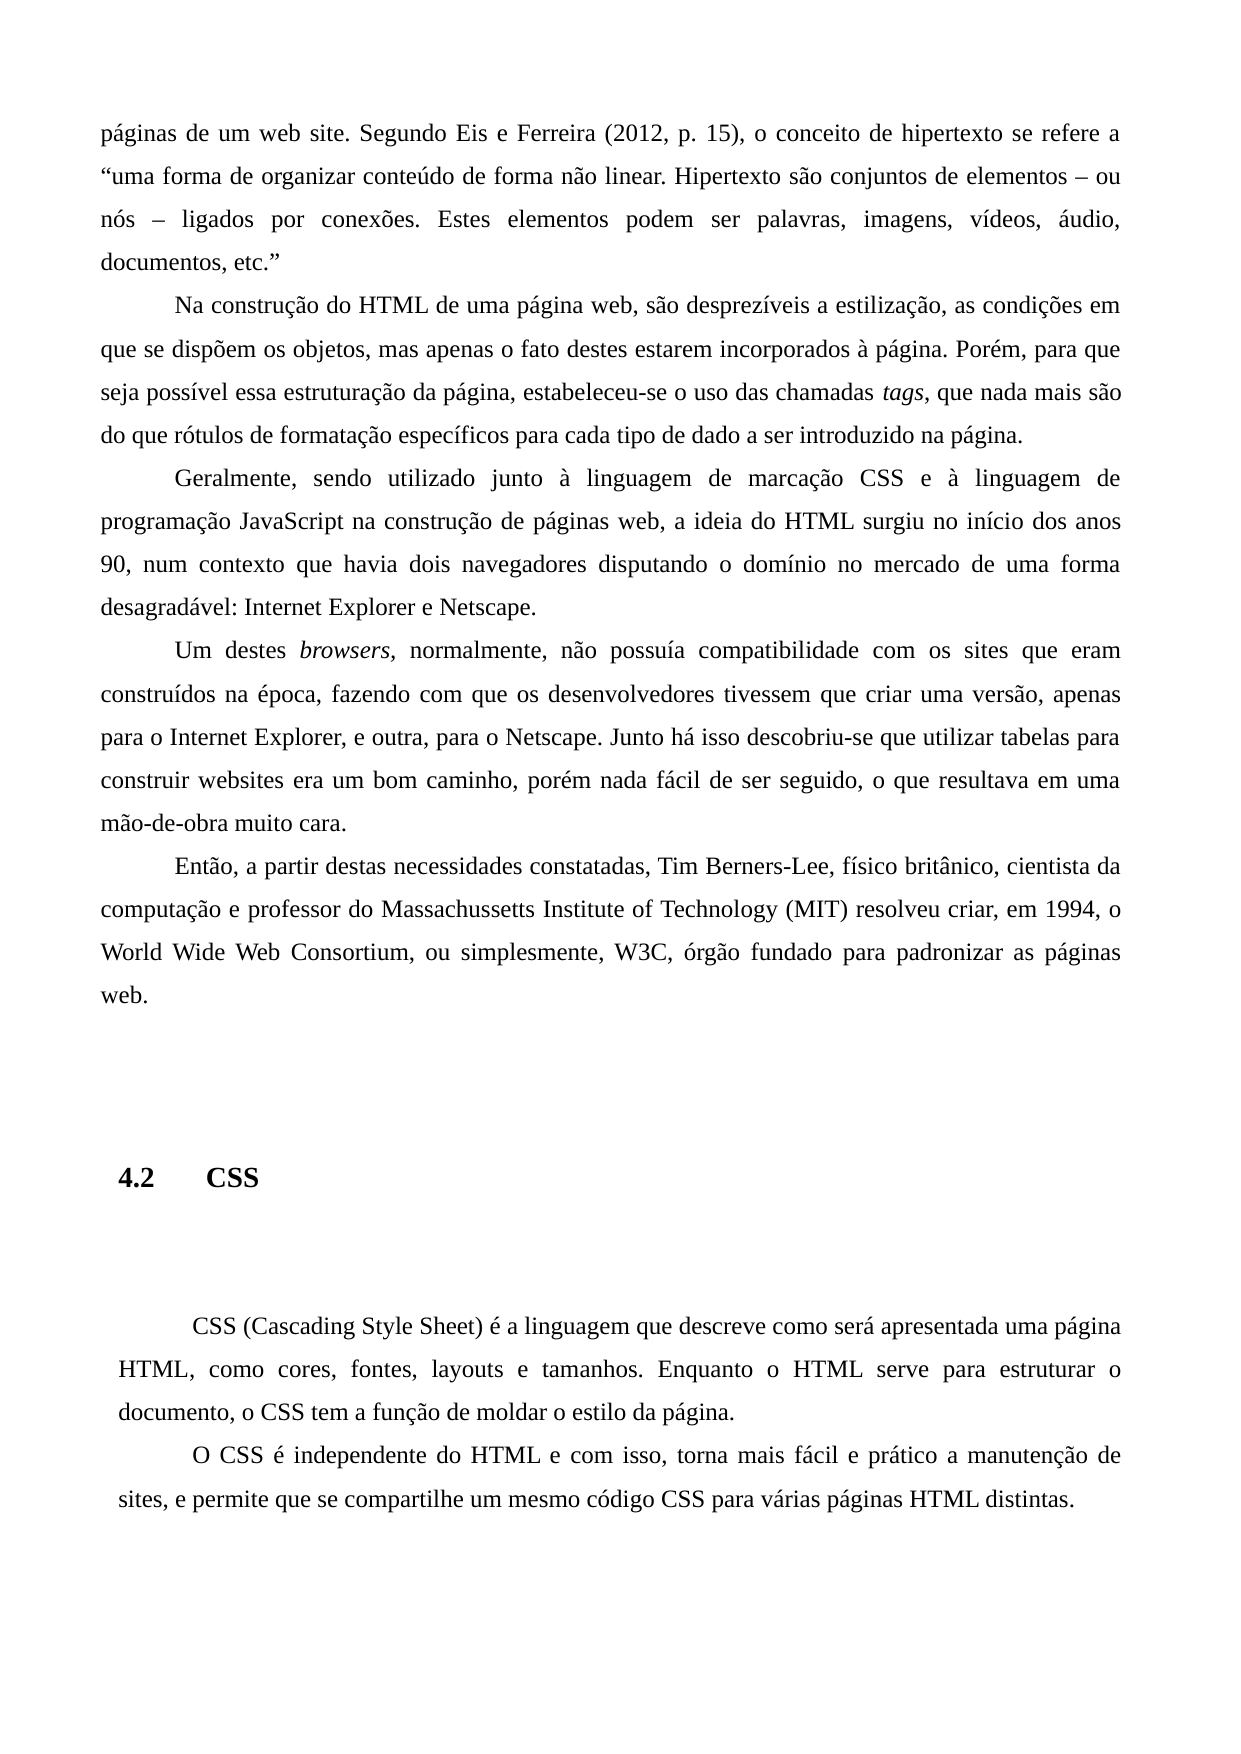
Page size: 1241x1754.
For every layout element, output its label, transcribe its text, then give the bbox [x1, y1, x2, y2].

text Um destes browsers, normalmente, não possuía compatibilidade com os sites que eram construídos na época, fazendo com que os desenvolvedores tivessem que criar uma versão, apenas para o Internet Explorer, e outra, para o Netscape. Junto há isso descobriu-se que utilizar tabelas para construir websites era um bom caminho, porém nada fácil de ser seguido, o que resultava em uma mão-de-obra muito cara. [100, 636, 1122, 837]
text Então, a partir destas necessidades constatadas, Tim Berners-Lee, físico britânico, cientista da computação e professor do Massachussetts Institute of Technology (MIT) resolveu criar, em 1994, o World Wide Web Consortium, ou simplesmente, W3C, órgão fundado para padronizar as páginas web. [100, 851, 1122, 1009]
text páginas de um web site. Segundo Eis e Ferreira (2012, p. 15), o conceito de hipertexto se refere a “uma forma de organizar conteúdo de forma não linear. Hipertexto são conjuntos de elementos – ou nós – ligados por conexões. Estes elementos podem ser palavras, imagens, vídeos, áudio, documentos, etc.” [100, 118, 1122, 276]
text CSS (Cascading Style Sheet) é a linguagem que descreve como será apresentada uma página HTML, como cores, fontes, layouts e tamanhos. Enquanto o HTML serve para estruturar o documento, o CSS tem a função de moldar o estilo da página. [118, 1311, 1122, 1426]
text Na construção do HTML de uma página web, são desprezíveis a estilização, as condições em que se dispõem os objetos, mas apenas o fato destes estarem incorporados à página. Porém, para que seja possível essa estruturação da página, estabeleceu-se o uso das chamadas tags, que nada mais são do que rótulos de formatação específicos para cada tipo de dado a ser introduzido na página. [100, 291, 1122, 449]
text 4.2 CSS [118, 1160, 1122, 1194]
text Geralmente, sendo utilizado junto à linguagem de marcação CSS e à linguagem de programação JavaScript na construção de páginas web, a ideia do HTML surgiu no início dos anos 90, num contexto que havia dois navegadores disputando o domínio no mercado de uma forma desagradável: Internet Explorer e Netscape. [100, 463, 1122, 621]
text O CSS é independente do HTML e com isso, torna mais fácil e prático a manutenção de sites, e permite que se compartilhe um mesmo código CSS para várias páginas HTML distintas. [118, 1441, 1122, 1512]
